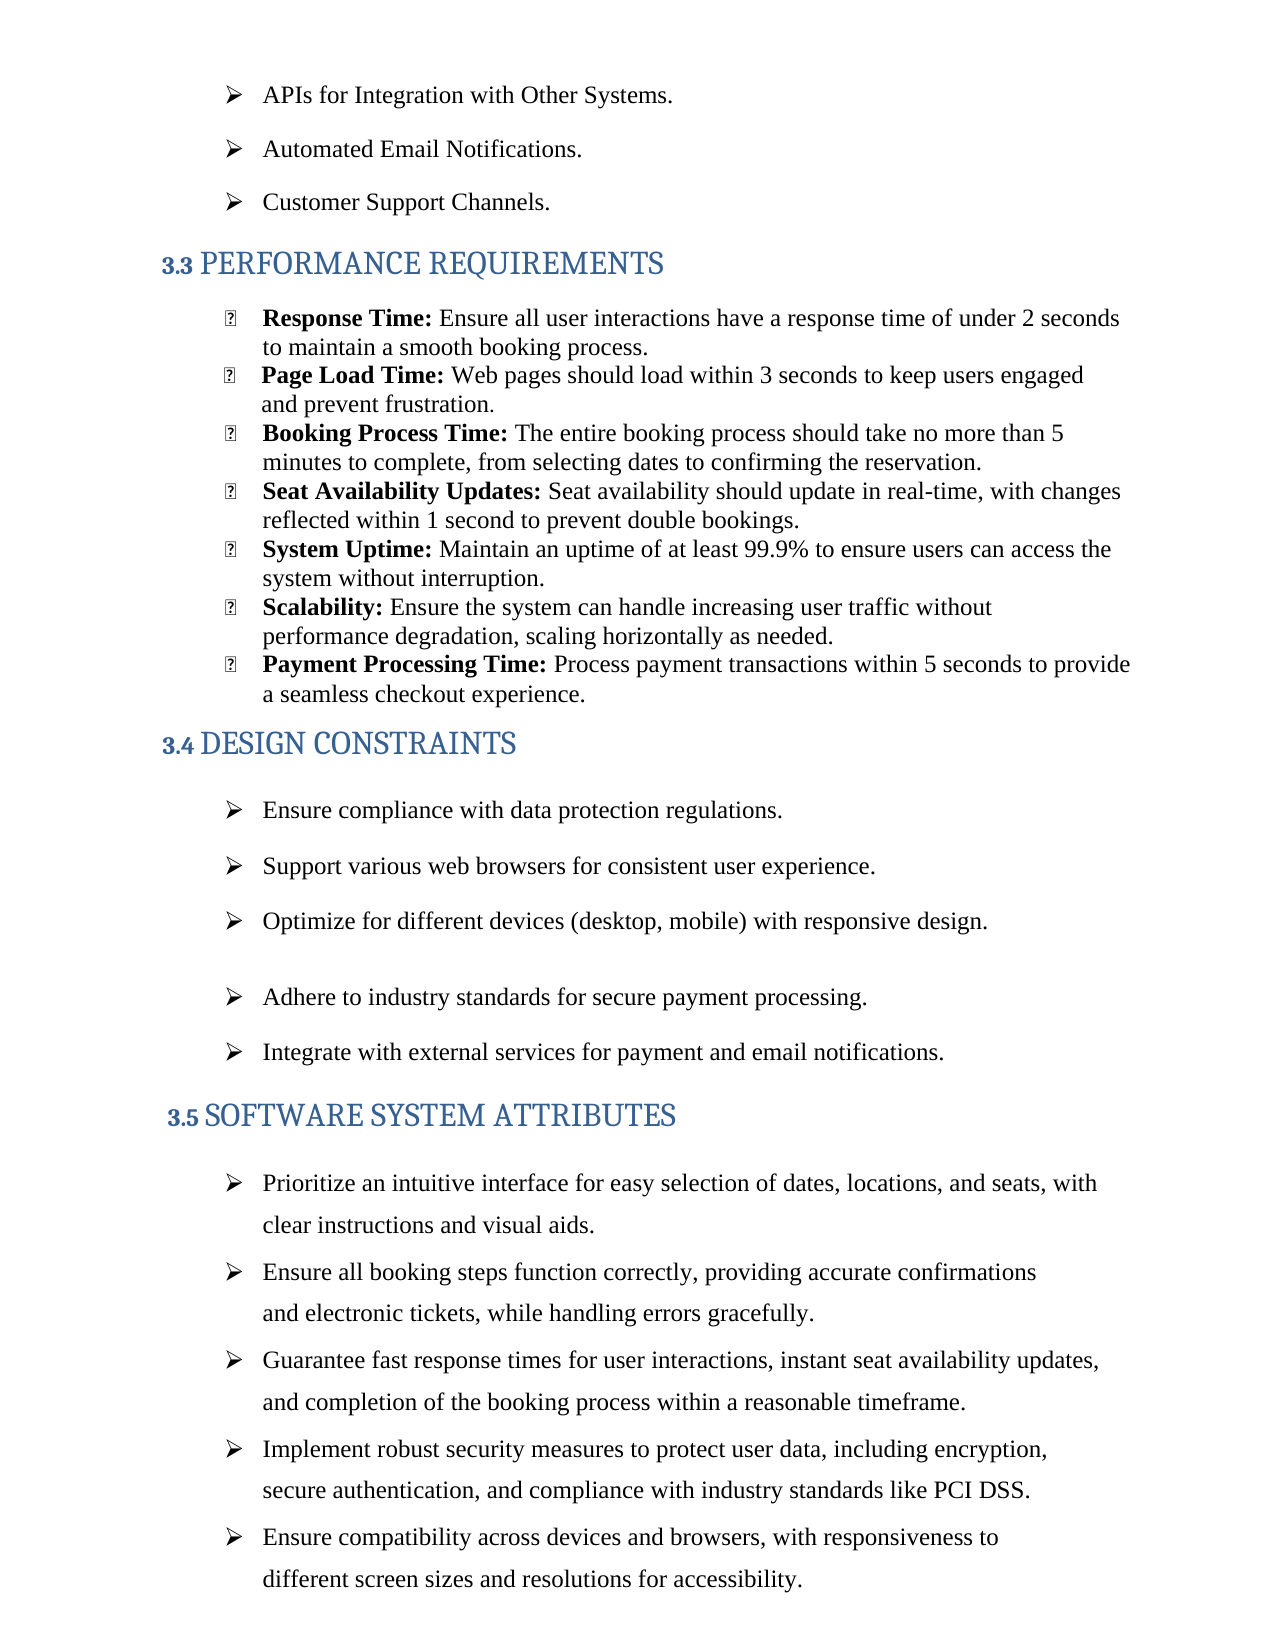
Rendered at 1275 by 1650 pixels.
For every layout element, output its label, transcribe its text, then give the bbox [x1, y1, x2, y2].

list Support various web browsers for consistent user experience. [225, 837, 1237, 888]
list Ensure compatibility across devices and browsers, with responsiveness to different screen sizes and resolutions for accessibility. [225, 1509, 1091, 1593]
list Customer Support Channels. [225, 174, 1237, 225]
list Adhere to industry standards for secure payment processing. [225, 968, 1237, 1019]
subtitle PERFORMANCE REQUIREMENTS [162, 244, 1237, 283]
list Booking Process Time: The entire booking process should take no more than 5 minutes to complete, from selecting dates to confirming the reservation. [225, 418, 1064, 476]
list Ensure compliance with data protection regulations. [225, 782, 1237, 833]
list Optimize for different devices (desktop, mobile) with responsive design. [225, 893, 1237, 944]
list Integrate with external services for payment and email notifications. [225, 1023, 1237, 1075]
list Response Time: Ensure all user interactions have a response time of under 2 seconds to maintain a smooth booking process. [225, 303, 1120, 360]
list APIs for Integration with Other Systems. [225, 67, 1237, 118]
list Prioritize an intuitive interface for easy selection of dates, locations, and seats, with clear instructions and visual aids. [225, 1154, 1098, 1239]
list Payment Processing Time: Process payment transactions within 5 seconds to provide a seamless checkout experience. [225, 649, 1130, 707]
list Scalability: Ensure the system can handle increasing user traffic without performance degradation, scaling horizontally as needed. [225, 592, 1124, 649]
list Seat Availability Updates: Seat availability should update in real-time, with changes reflected within 1 second to prevent double bookings. [225, 476, 1122, 534]
list Ensure all booking steps function correctly, providing accurate confirmations and electronic tickets, while handling errors gracefully. [225, 1243, 1079, 1327]
list Automated Email Notifications. [225, 120, 1237, 171]
list System Uptime: Maintain an uptime of at least 99.9% to ensure users can access the system without interruption. [225, 534, 1112, 592]
list Page Load Time: Web pages should load within 3 seconds to keep users engaged and prevent frustration. [224, 360, 1126, 418]
subtitle DESIGN CONSTRAINTS [162, 724, 1237, 762]
subtitle SOFTWARE SYSTEM ATTRIBUTES [168, 1096, 1237, 1134]
list Guarantee fast response times for user interactions, instant seat availability updates, and completion of the booking process within a reasonable timeframe. [225, 1332, 1100, 1416]
list Implement robust security measures to protect user data, including encryption, secure authentication, and compliance with industry standards like PCI DSS. [225, 1420, 1118, 1504]
